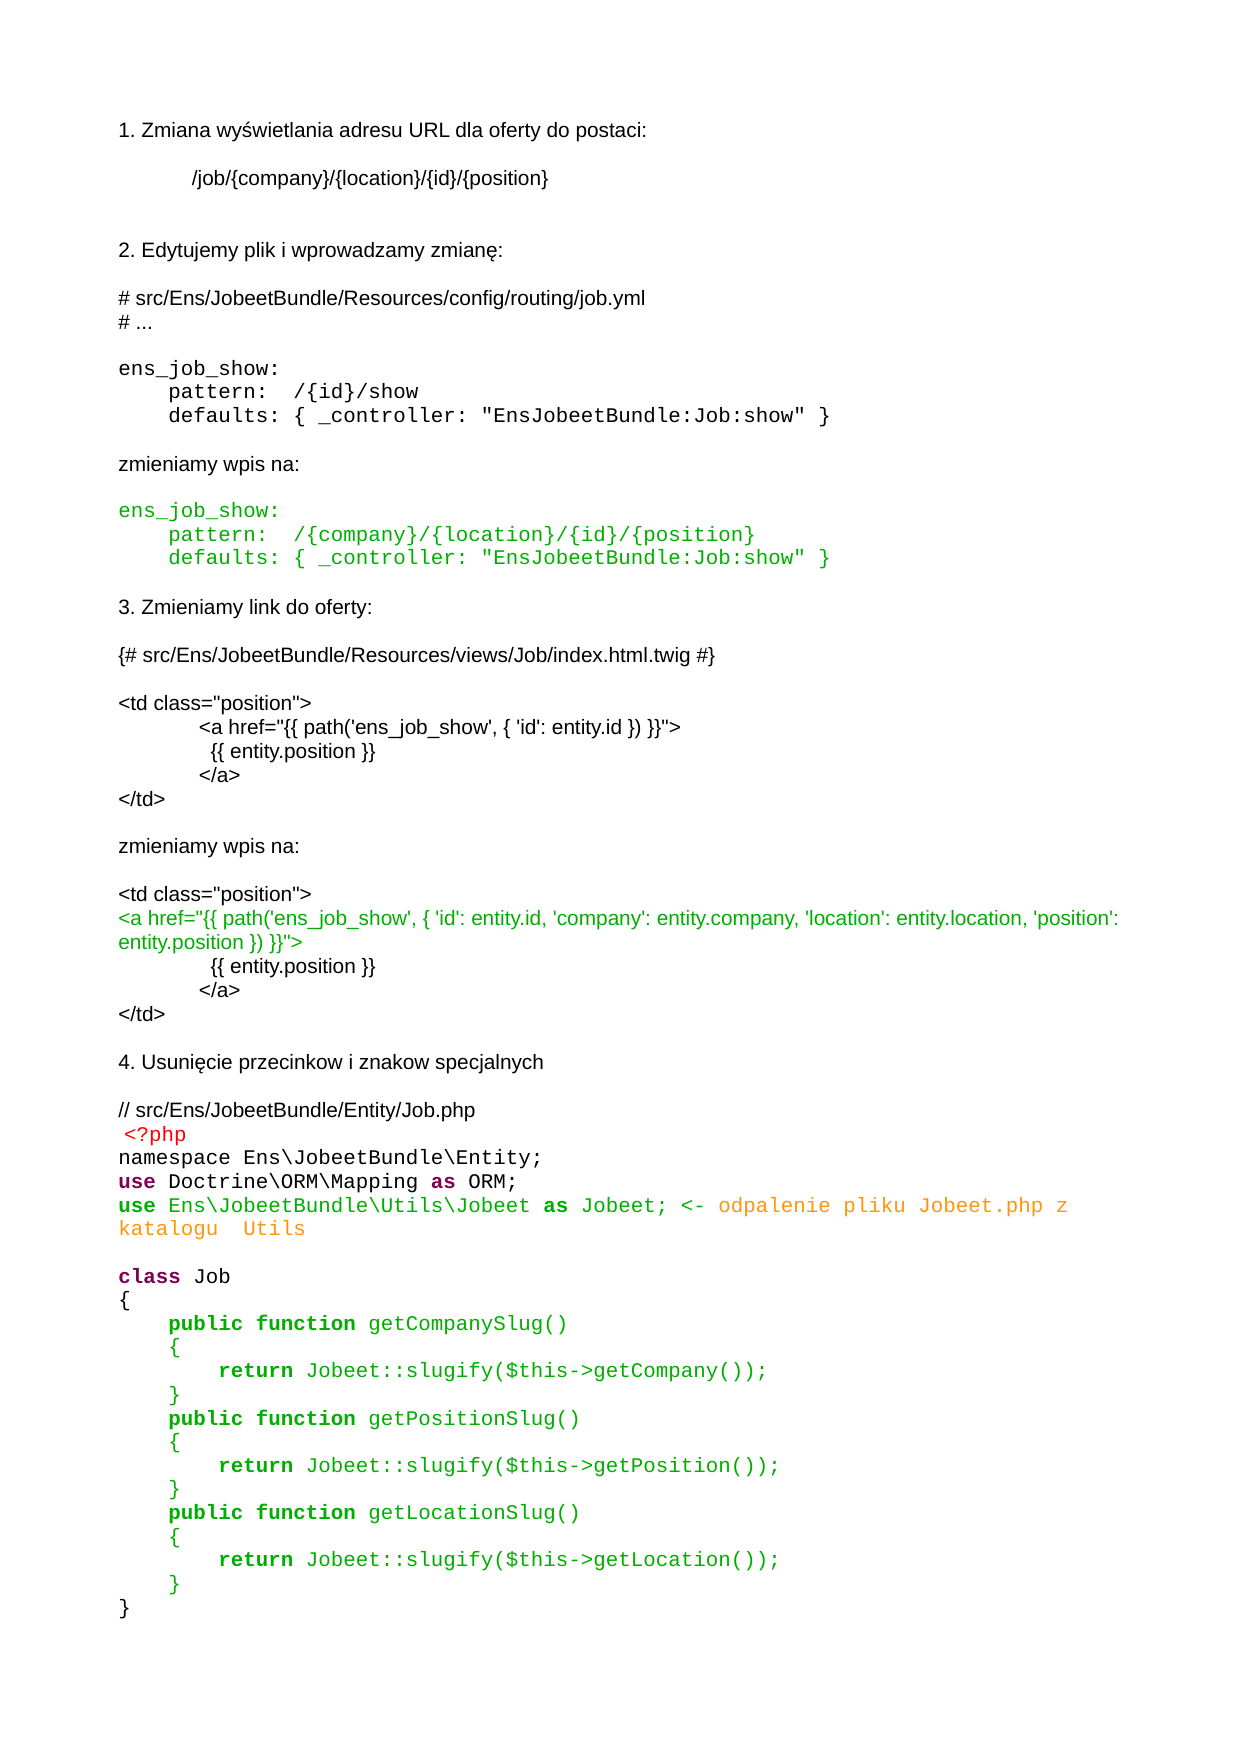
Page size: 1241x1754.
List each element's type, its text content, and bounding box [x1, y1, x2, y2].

text { [118, 1289, 1122, 1313]
text defaults: { _controller: "EnsJobeetBundle:Job:show" } [118, 405, 1122, 429]
text zmieniamy wpis na: [118, 834, 1122, 858]
text 2. Edytujemy plik i wprowadzamy zmianę: [118, 238, 1122, 262]
text <a href="{{ path('ens_job_show', { 'id': entity.id }) }}"> [118, 714, 1122, 738]
text } [118, 1597, 1122, 1620]
text public function getPositionSlug() [118, 1407, 1122, 1431]
text {# src/Ens/JobeetBundle/Resources/views/Job/index.html.twig #} [118, 643, 1122, 667]
text {{ entity.position }} [118, 738, 1122, 762]
text // src/Ens/JobeetBundle/Entity/Job.php [118, 1098, 1122, 1122]
text 3. Zmieniamy link do oferty: [118, 595, 1122, 619]
text {{ entity.position }} [118, 954, 1122, 978]
text public function getLocationSlug() [118, 1502, 1122, 1526]
text <td class="position"> [118, 691, 1122, 714]
text use Doctrine\ORM\Mapping as ORM; [118, 1171, 1122, 1195]
text ens_job_show: [118, 358, 1122, 381]
text <a href="{{ path('ens_job_show', { 'id': entity.id, 'company': entity.company, 'location': entity.location, 'position': entity.position }) }}"> [118, 906, 1122, 954]
text { [118, 1526, 1122, 1549]
text { [118, 1337, 1122, 1360]
text namespace Ens\JobeetBundle\Entity; [118, 1147, 1122, 1171]
text </td> [118, 786, 1122, 810]
text zmieniamy wpis na: [118, 452, 1122, 476]
text return Jobeet::slugify($this->getLocation()); [118, 1549, 1122, 1573]
text ens_job_show: [118, 500, 1122, 523]
text 1. Zmiana wyświetlania adresu URL dla oferty do postaci: [118, 118, 1122, 142]
text </td> [118, 1002, 1122, 1026]
text 4. Usunięcie przecinkow i znakow specjalnych [118, 1050, 1122, 1074]
text </a> [118, 978, 1122, 1002]
text </a> [118, 762, 1122, 786]
text class Job [118, 1266, 1122, 1289]
text } [118, 1384, 1122, 1407]
text use Ens\JobeetBundle\Utils\Jobeet as Jobeet; <- odpalenie pliku Jobeet.php z katalogu Utils [118, 1195, 1122, 1242]
text return Jobeet::slugify($this->getCompany()); [118, 1360, 1122, 1384]
text # src/Ens/JobeetBundle/Resources/config/routing/job.yml [118, 286, 1122, 310]
text # ... [118, 310, 1122, 334]
text } [118, 1478, 1122, 1502]
text <?php [118, 1122, 1122, 1147]
text { [118, 1431, 1122, 1455]
text /job/{company}/{location}/{id}/{position} [118, 166, 1122, 190]
text defaults: { _controller: "EnsJobeetBundle:Job:show" } [118, 547, 1122, 571]
text pattern: /{id}/show [118, 381, 1122, 405]
text pattern: /{company}/{location}/{id}/{position} [118, 523, 1122, 547]
text public function getCompanySlug() [118, 1313, 1122, 1337]
text return Jobeet::slugify($this->getPosition()); [118, 1455, 1122, 1478]
text <td class="position"> [118, 882, 1122, 906]
text } [118, 1573, 1122, 1597]
